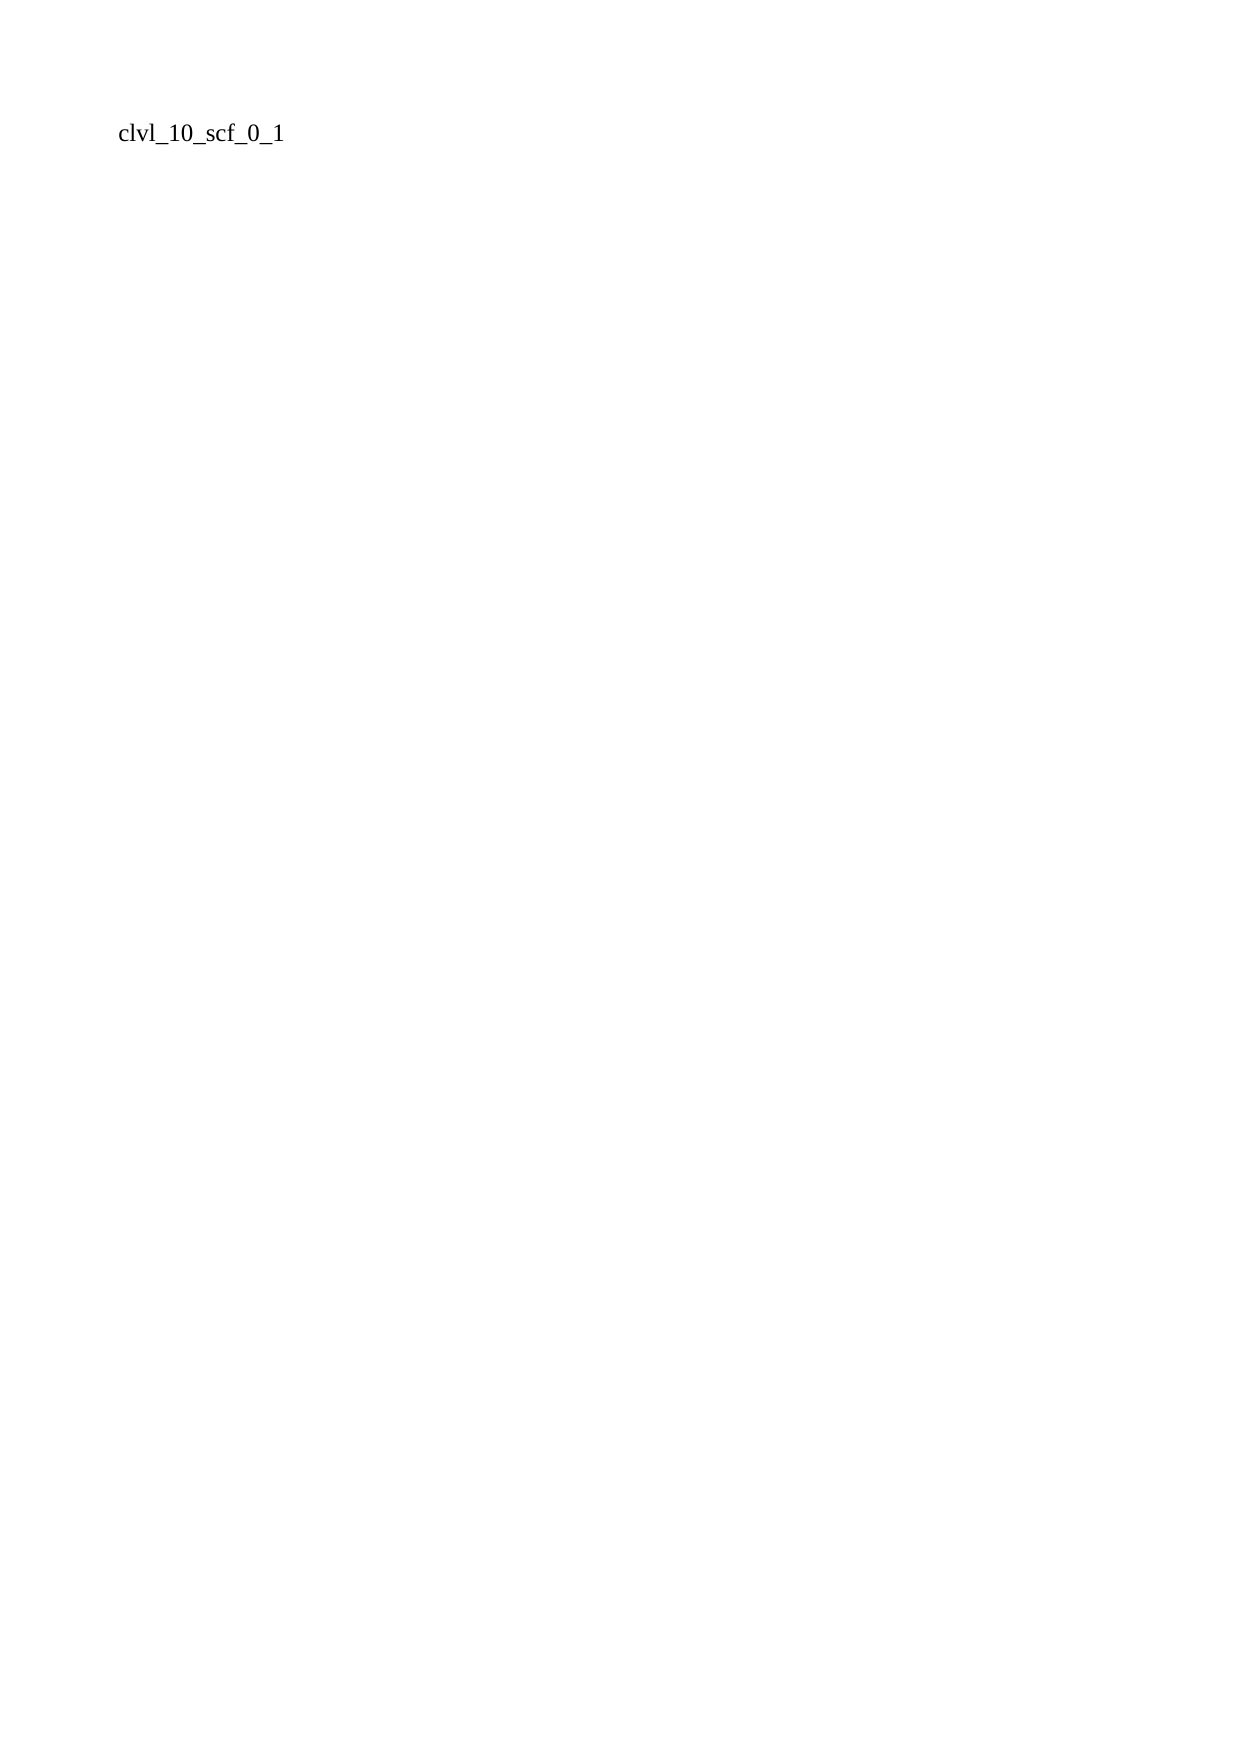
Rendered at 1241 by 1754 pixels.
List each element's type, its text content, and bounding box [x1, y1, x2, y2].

text clvl_10_scf_0_1 [118, 118, 1122, 147]
